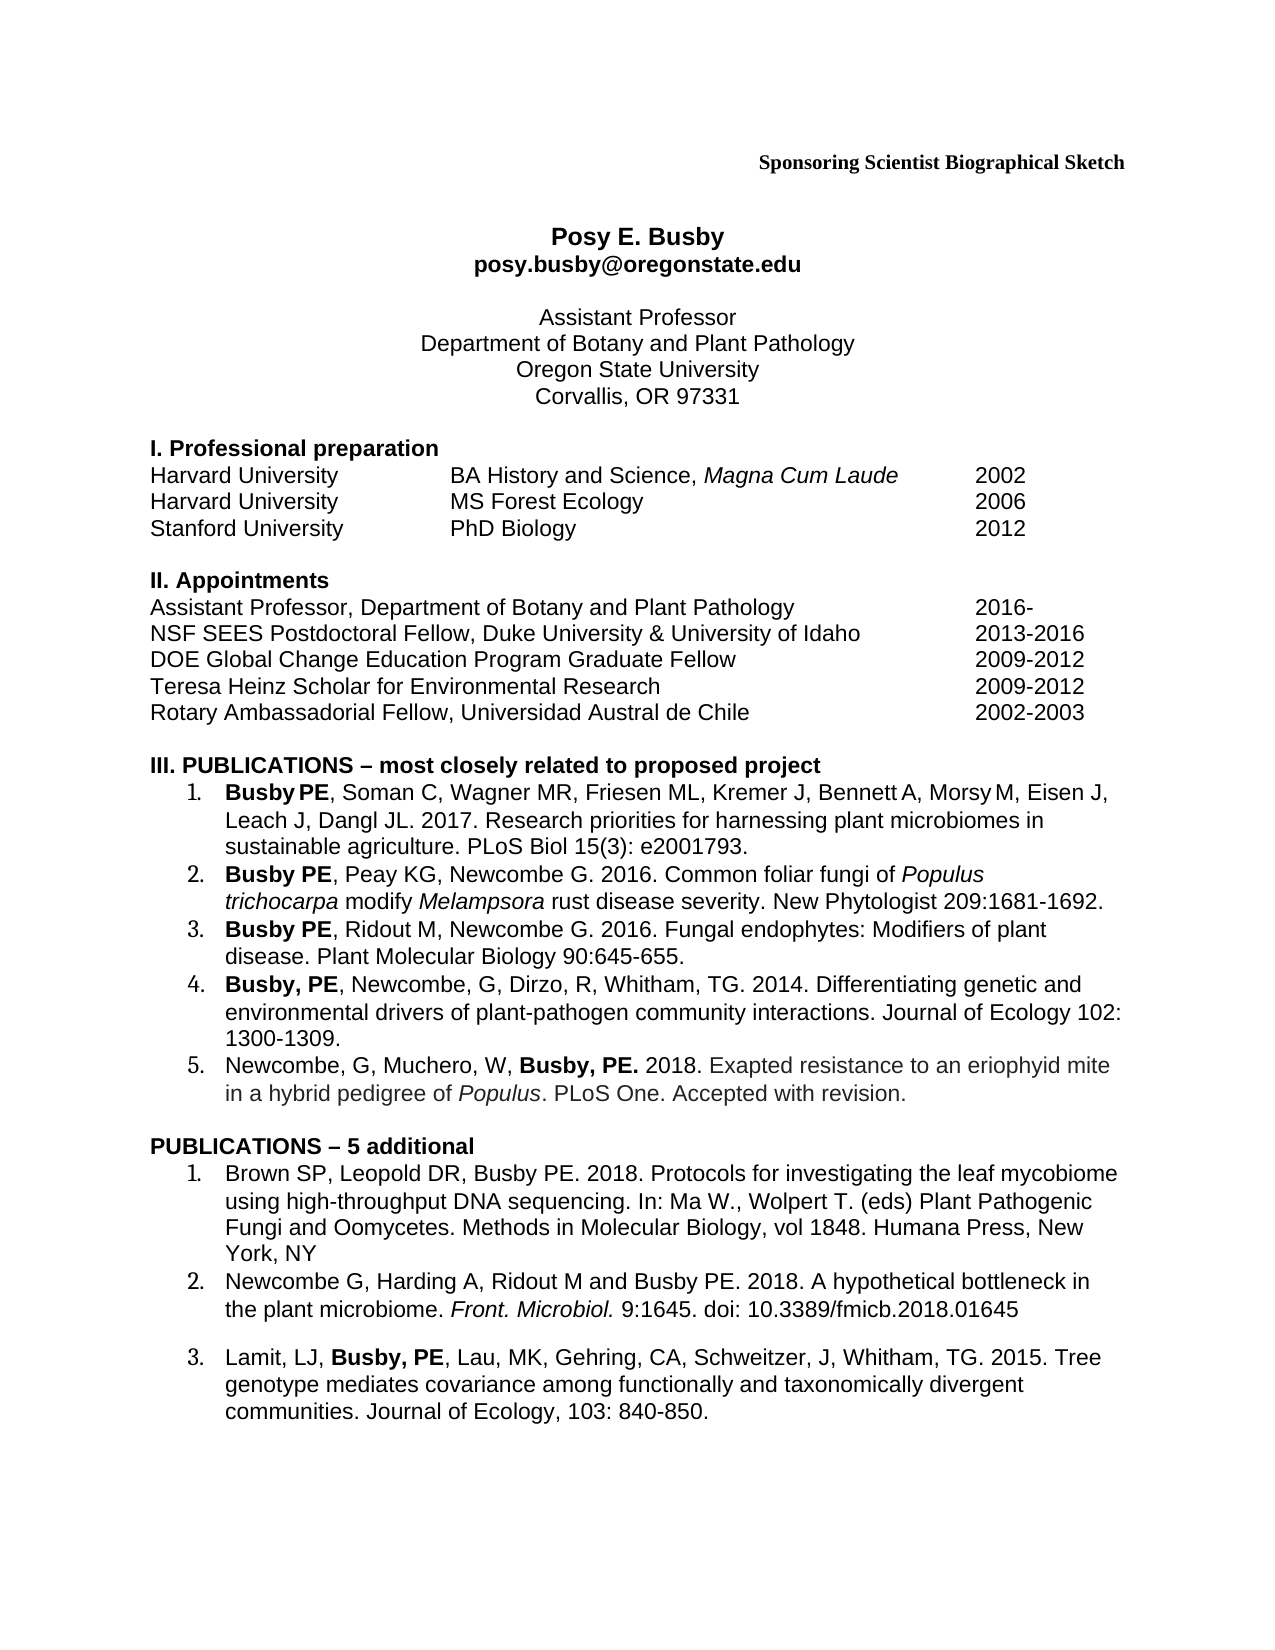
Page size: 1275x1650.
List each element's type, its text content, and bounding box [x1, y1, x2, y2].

text Rotary Ambassadorial Fellow, Universidad Austral de Chile 2002-2003 [150, 699, 1125, 725]
text III. PUBLICATIONS – most closely related to proposed project [150, 752, 1125, 778]
list Newcombe, G, Muchero, W, Busby, PE. 2018. Exapted resistance to an eriophyid mite in a hybrid pedigree of Populus. PLoS One. Accepted with revision. [187, 1051, 1125, 1106]
list Lamit, LJ, Busby, PE, Lau, MK, Gehring, CA, Schweitzer, J, Whitham, TG. 2015. Tree genotype mediates covariance among functionally and taxonomically divergent communities. Journal of Ecology, 103: 840-850. [187, 1343, 1125, 1424]
text I. Professional preparation [150, 435, 1151, 462]
text Harvard University BA History and Science, Magna Cum Laude 2002 [150, 462, 1125, 488]
text NSF SEES Postdoctoral Fellow, Duke University & University of Idaho 2013-2016 [150, 620, 1125, 646]
title Department of Botany and Plant Pathology [150, 330, 1125, 356]
title Oregon State University [150, 356, 1125, 383]
title posy.busby@oregonstate.edu [150, 251, 1125, 277]
list Busby, PE, Newcombe, G, Dirzo, R, Whitham, TG. 2014. Differentiating genetic and environmental drivers of plant-pathogen community interactions. Journal of Ecology 102: 1300-1309. [187, 970, 1125, 1051]
text Teresa Heinz Scholar for Environmental Research 2009-2012 [150, 673, 1125, 699]
text DOE Global Change Education Program Graduate Fellow 2009-2012 [150, 646, 1125, 673]
title Sponsoring Scientist Biographical Sketch [150, 150, 1125, 174]
text II. Appointments [150, 567, 1151, 593]
title Posy E. Busby [150, 222, 1125, 251]
list Busby PE, Soman C, Wagner MR, Friesen ML, Kremer J, Bennett A, Morsy M, Eisen J, Leach J, Dangl JL. 2017. Research priorities for harnessing plant microbiomes in sustainable agriculture. PLoS Biol 15(3): e2001793. [187, 778, 1125, 859]
text Stanford University PhD Biology 2012 [150, 514, 1125, 541]
text Assistant Professor, Department of Botany and Plant Pathology 2016- [150, 593, 1125, 620]
title Assistant Professor [150, 304, 1125, 330]
list Busby PE, Peay KG, Newcombe G. 2016. Common foliar fungi of Populus trichocarpa modify Melampsora rust disease severity. New Phytologist 209:1681-1692. [187, 859, 1125, 914]
list Busby PE, Ridout M, Newcombe G. 2016. Fungal endophytes: Modifiers of plant disease. Plant Molecular Biology 90:645-655. [187, 914, 1125, 970]
text Harvard University MS Forest Ecology 2006 [150, 488, 1125, 514]
list Brown SP, Leopold DR, Busby PE. 2018. Protocols for investigating the leaf mycobiome using high-throughput DNA sequencing. In: Ma W., Wolpert T. (eds) Plant Pathogenic Fungi and Oomycetes. Methods in Molecular Biology, vol 1848. Humana Press, New York, NY [187, 1159, 1125, 1267]
list Newcombe G, Harding A, Ridout M and Busby PE. 2018. A hypothetical bottleneck in the plant microbiome. Front. Microbiol. 9:1645. doi: 10.3389/fmicb.2018.01645 [187, 1267, 1125, 1322]
text PUBLICATIONS – 5 additional [150, 1133, 1125, 1159]
title Corvallis, OR 97331 [150, 383, 1125, 409]
